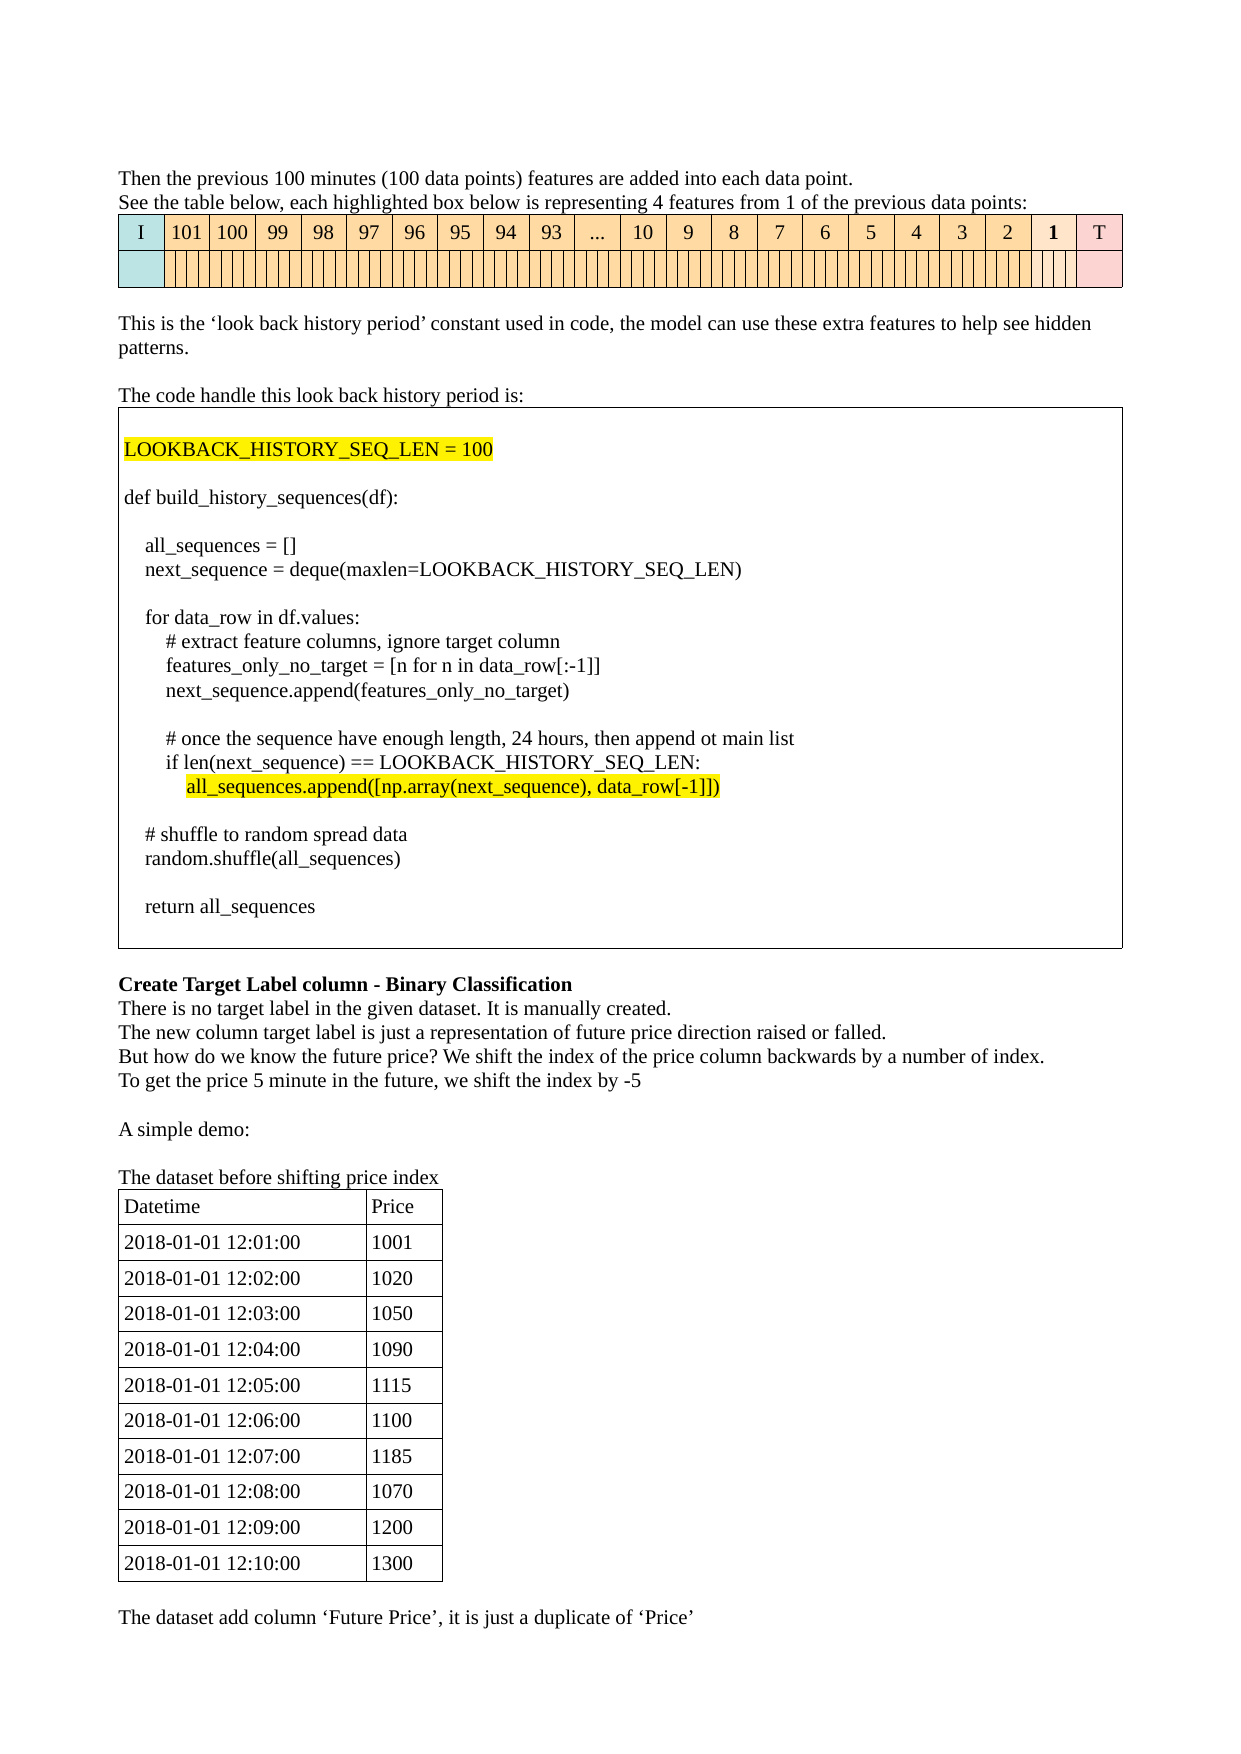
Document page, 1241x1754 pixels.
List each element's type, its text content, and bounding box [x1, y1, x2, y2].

table_cell [450, 251, 460, 287]
text Create Target Label column - Binary Classification [118, 972, 1122, 996]
table_cell [872, 251, 882, 287]
table_cell [393, 251, 403, 287]
table_header 101 [165, 215, 209, 250]
table_cell [838, 251, 848, 287]
table_cell [644, 251, 654, 287]
table_cell 1070 [367, 1475, 442, 1509]
table_header 97 [347, 215, 392, 250]
table_cell 1300 [367, 1546, 442, 1581]
table_cell [313, 251, 323, 287]
table_header I [119, 215, 164, 250]
table_cell [564, 251, 574, 287]
table_cell 2018-01-01 12:03:00 [119, 1297, 366, 1331]
table_cell [302, 251, 312, 287]
table_cell [518, 251, 529, 287]
table_cell [609, 251, 620, 287]
table_cell [1032, 251, 1042, 287]
table_cell [1009, 251, 1019, 287]
text To get the price 5 minute in the future, we shift the index by -5 [118, 1068, 1122, 1092]
table_cell 1050 [367, 1297, 442, 1331]
text The dataset add column ‘Future Price’, it is just a duplicate of ‘Price’ [118, 1605, 1122, 1629]
table_cell [769, 251, 779, 287]
table_header 5 [849, 215, 894, 250]
table_cell [883, 251, 894, 287]
table_header 94 [484, 215, 529, 250]
table_cell [552, 251, 563, 287]
table_header 10 [621, 215, 666, 250]
table_cell [461, 251, 472, 287]
table_cell 1100 [367, 1404, 442, 1438]
table_cell 2018-01-01 12:08:00 [119, 1475, 366, 1509]
table_cell [404, 251, 414, 287]
table_header 2 [986, 215, 1031, 250]
table_header 99 [256, 215, 301, 250]
table_cell [803, 251, 814, 287]
text This is the ‘look back history period’ constant used in code, the model can use these extra features to help see hidden patterns. [118, 311, 1122, 359]
table_cell 2018-01-01 12:10:00 [119, 1546, 366, 1581]
table_cell [632, 251, 643, 287]
table_cell [267, 251, 278, 287]
table_cell [187, 251, 198, 287]
table_cell [279, 251, 289, 287]
table_cell [906, 251, 916, 287]
table_header 1 [1032, 215, 1076, 250]
table_cell [210, 251, 221, 287]
table_cell [256, 251, 266, 287]
table_cell [780, 251, 791, 287]
table_header 95 [438, 215, 483, 250]
table_cell [530, 251, 540, 287]
table_cell 1115 [367, 1368, 442, 1402]
table_cell [723, 251, 734, 287]
table_header 98 [302, 215, 346, 250]
text See the table below, each highlighted box below is representing 4 features from 1 of the previous data points: [118, 190, 1122, 214]
table_cell [621, 251, 631, 287]
table_cell [290, 251, 301, 287]
table_cell [974, 251, 985, 287]
table_cell [746, 251, 757, 287]
table_header 6 [803, 215, 848, 250]
table_header 100 [210, 215, 255, 250]
text Then the previous 100 minutes (100 data points) features are added into each data point. [118, 166, 1122, 190]
table_header T [1077, 215, 1122, 250]
table_cell 1200 [367, 1510, 442, 1545]
table_cell [165, 251, 175, 287]
table_header 8 [712, 215, 757, 250]
table_cell [986, 251, 996, 287]
table_cell [324, 251, 335, 287]
table_cell [758, 251, 768, 287]
table_cell [849, 251, 859, 287]
table_cell [336, 251, 346, 287]
table_header 3 [940, 215, 985, 250]
table_cell 2018-01-01 12:02:00 [119, 1261, 366, 1296]
table_cell [678, 251, 688, 287]
table_cell [1020, 251, 1031, 287]
table_cell 2018-01-01 12:07:00 [119, 1439, 366, 1474]
table_cell [199, 251, 209, 287]
table_cell 1185 [367, 1439, 442, 1474]
table_cell 1001 [367, 1225, 442, 1260]
table_cell [541, 251, 551, 287]
text The code handle this look back history period is: [118, 383, 1122, 407]
table_cell [712, 251, 722, 287]
table_cell 1020 [367, 1261, 442, 1296]
table_cell [735, 251, 745, 287]
table_cell [587, 251, 597, 287]
table_cell [895, 251, 905, 287]
table_cell [176, 251, 186, 287]
table_cell 2018-01-01 12:04:00 [119, 1332, 366, 1367]
text But how do we know the future price? We shift the index of the price column backwards by a number of index. [118, 1044, 1122, 1068]
table_cell [359, 251, 369, 287]
table_cell [917, 251, 928, 287]
table_cell [689, 251, 700, 287]
table_header 7 [758, 215, 802, 250]
table_cell [815, 251, 825, 287]
table_cell [473, 251, 483, 287]
text The new column target label is just a representation of future price direction raised or falled. [118, 1020, 1122, 1044]
table_header LOOKBACK_HISTORY_SEQ_LEN = 100 def build_history_sequences(df): all_sequences = [] next_sequence = deque(maxlen=LOOKBACK_HISTORY_SEQ_LEN) for data_row in df.values: # extract feature columns, ignore target column features_only_no_target = [n for n in data_row[:-1]] next_sequence.append(features_only_no_target) # once the sequence have enough length, 24 hours, then append ot main list if len(next_sequence) == LOOKBACK_HISTORY_SEQ_LEN: all_sequences.append([np.array(next_sequence), data_row[-1]]) # shuffle to random spread data random.shuffle(all_sequences) return all_sequences [119, 408, 1122, 948]
table_cell [427, 251, 437, 287]
table_cell [667, 251, 677, 287]
table_cell [655, 251, 666, 287]
table_cell [701, 251, 711, 287]
table_cell [495, 251, 506, 287]
table_header 4 [895, 215, 939, 250]
table_header Price [367, 1190, 442, 1224]
table_cell [370, 251, 380, 287]
text The dataset before shifting price index [118, 1164, 1122, 1189]
table_cell [222, 251, 232, 287]
table_cell [1077, 251, 1122, 287]
table_cell [929, 251, 939, 287]
text There is no target label in the given dataset. It is manually created. [118, 996, 1122, 1020]
table_cell [826, 251, 837, 287]
table_cell [1066, 251, 1076, 287]
table_cell 2018-01-01 12:01:00 [119, 1225, 366, 1260]
table_cell [997, 251, 1008, 287]
table_cell [940, 251, 951, 287]
table_cell [244, 251, 255, 287]
table_cell 2018-01-01 12:06:00 [119, 1404, 366, 1438]
table_header 96 [393, 215, 437, 250]
table_cell [233, 251, 243, 287]
table_cell [484, 251, 494, 287]
table_cell [415, 251, 426, 287]
table_cell [575, 251, 586, 287]
table_cell [438, 251, 449, 287]
text A simple demo: [118, 1116, 1122, 1141]
table_cell [381, 251, 392, 287]
table_cell [860, 251, 871, 287]
table_cell [963, 251, 973, 287]
table_cell [792, 251, 802, 287]
table_cell [952, 251, 962, 287]
table_cell [1043, 251, 1053, 287]
table_cell 1090 [367, 1332, 442, 1367]
table_cell [347, 251, 358, 287]
table_header Datetime [119, 1190, 366, 1224]
table_cell 2018-01-01 12:09:00 [119, 1510, 366, 1545]
table_cell [119, 251, 164, 287]
table_cell [507, 251, 517, 287]
table_cell [1054, 251, 1065, 287]
table_header ... [575, 215, 620, 250]
table_header 93 [530, 215, 574, 250]
table_cell [598, 251, 608, 287]
table_cell 2018-01-01 12:05:00 [119, 1368, 366, 1402]
table_header 9 [667, 215, 711, 250]
